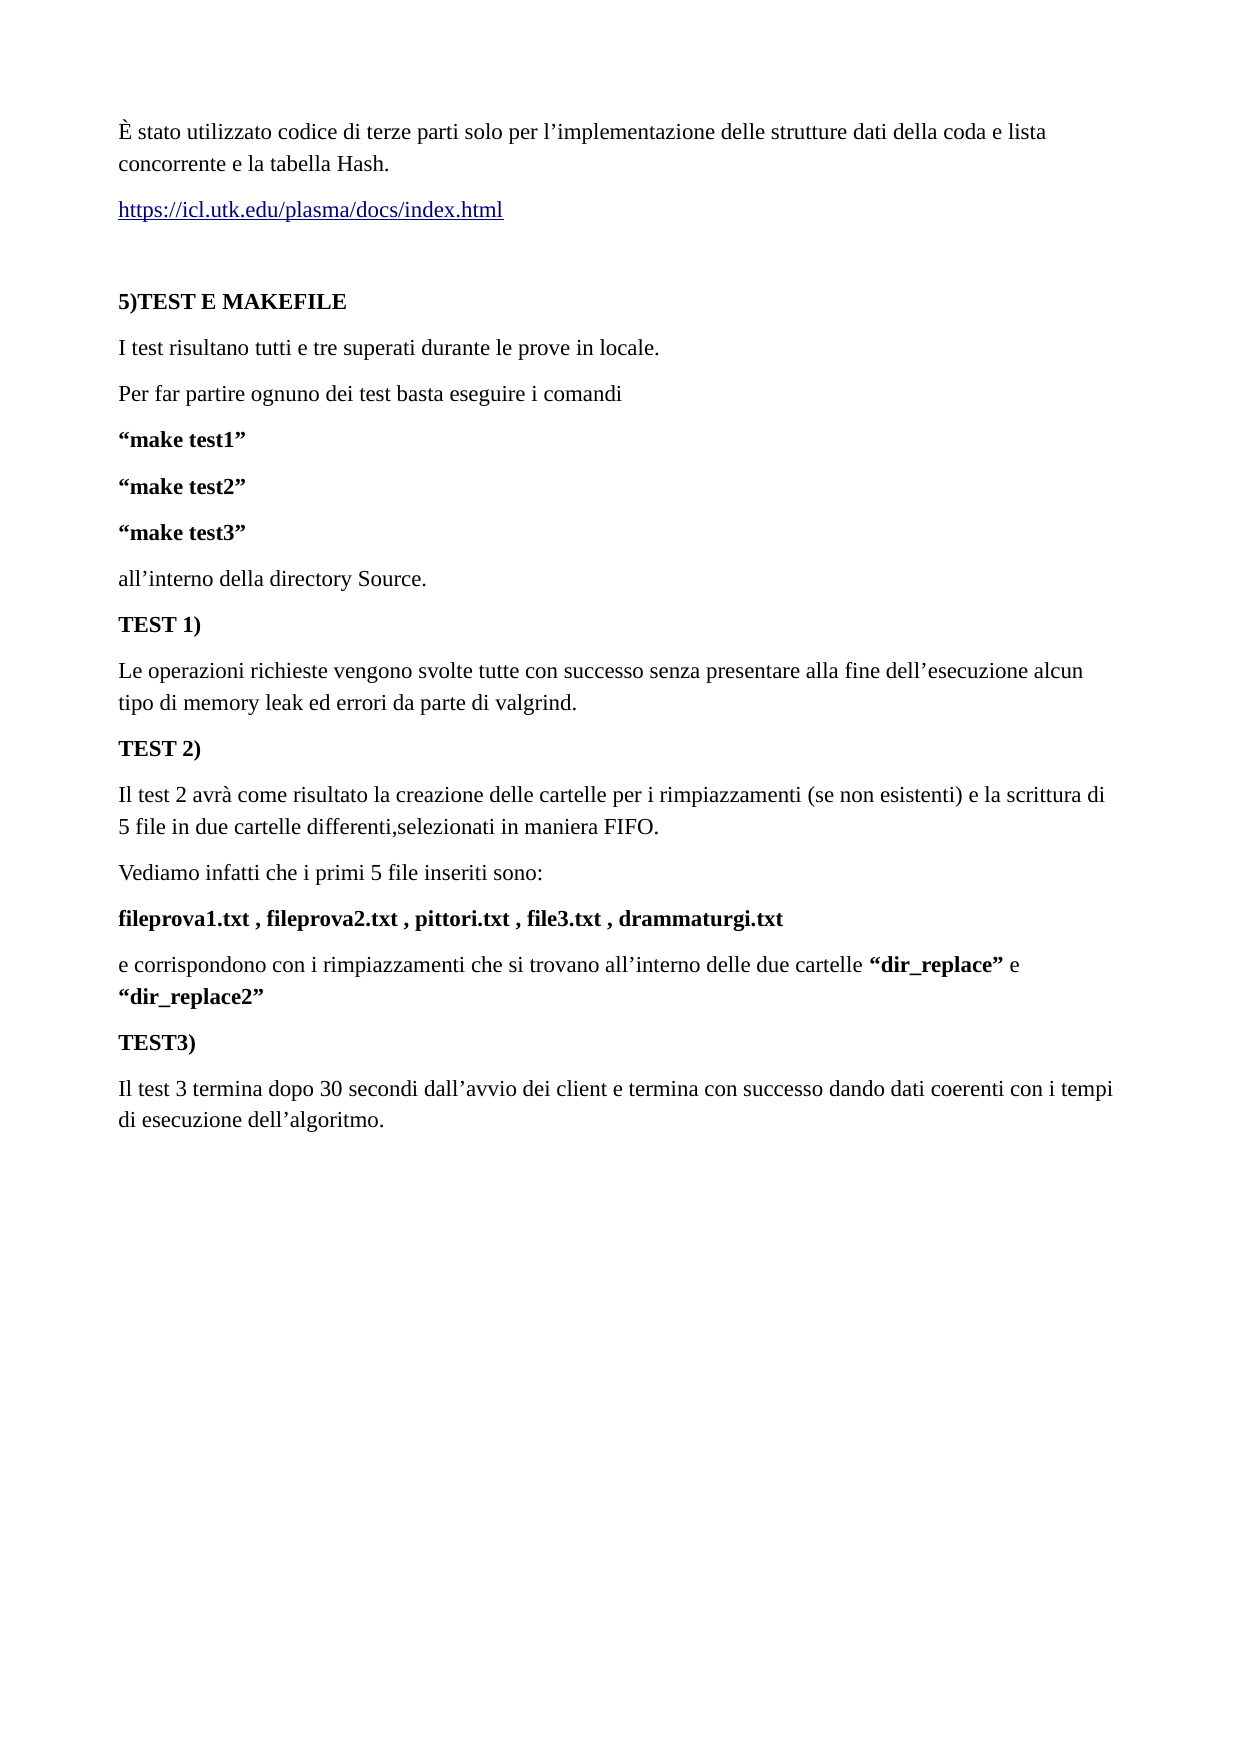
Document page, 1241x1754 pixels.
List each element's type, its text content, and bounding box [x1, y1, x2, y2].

text TEST3) [118, 1029, 1122, 1055]
text 5)TEST E MAKEFILE [118, 288, 1122, 314]
text Per far partire ognuno dei test basta eseguire i comandi [118, 380, 1122, 407]
text “make test1” [118, 427, 1122, 453]
text all’interno della directory Source. [118, 565, 1122, 591]
text È stato utilizzato codice di terze parti solo per l’implementazione delle strutture dati della coda e lista concorrente e la tabella Hash. [118, 118, 1122, 176]
text Vediamo infatti che i primi 5 file inseriti sono: [118, 859, 1122, 885]
text Le operazioni richieste vengono svolte tutte con successo senza presentare alla fine dell’esecuzione alcun tipo di memory leak ed errori da parte di valgrind. [118, 657, 1122, 715]
text “make test3” [118, 519, 1122, 545]
text TEST 1) [118, 611, 1122, 637]
text fileprova1.txt , fileprova2.txt , pittori.txt , file3.txt , drammaturgi.txt [118, 905, 1122, 931]
text Il test 2 avrà come risultato la creazione delle cartelle per i rimpiazzamenti (se non esistenti) e la scrittura di 5 file in due cartelle differenti,selezionati in maniera FIFO. [118, 781, 1122, 839]
text I test risultano tutti e tre superati durante le prove in locale. [118, 334, 1122, 361]
text https://icl.utk.edu/plasma/docs/index.html [118, 196, 1122, 222]
text “make test2” [118, 473, 1122, 499]
text e corrispondono con i rimpiazzamenti che si trovano all’interno delle due cartelle “dir_replace” e “dir_replace2” [118, 951, 1122, 1009]
text TEST 2) [118, 735, 1122, 761]
text Il test 3 termina dopo 30 secondi dall’avvio dei client e termina con successo dando dati coerenti con i tempi di esecuzione dell’algoritmo. [118, 1075, 1122, 1133]
